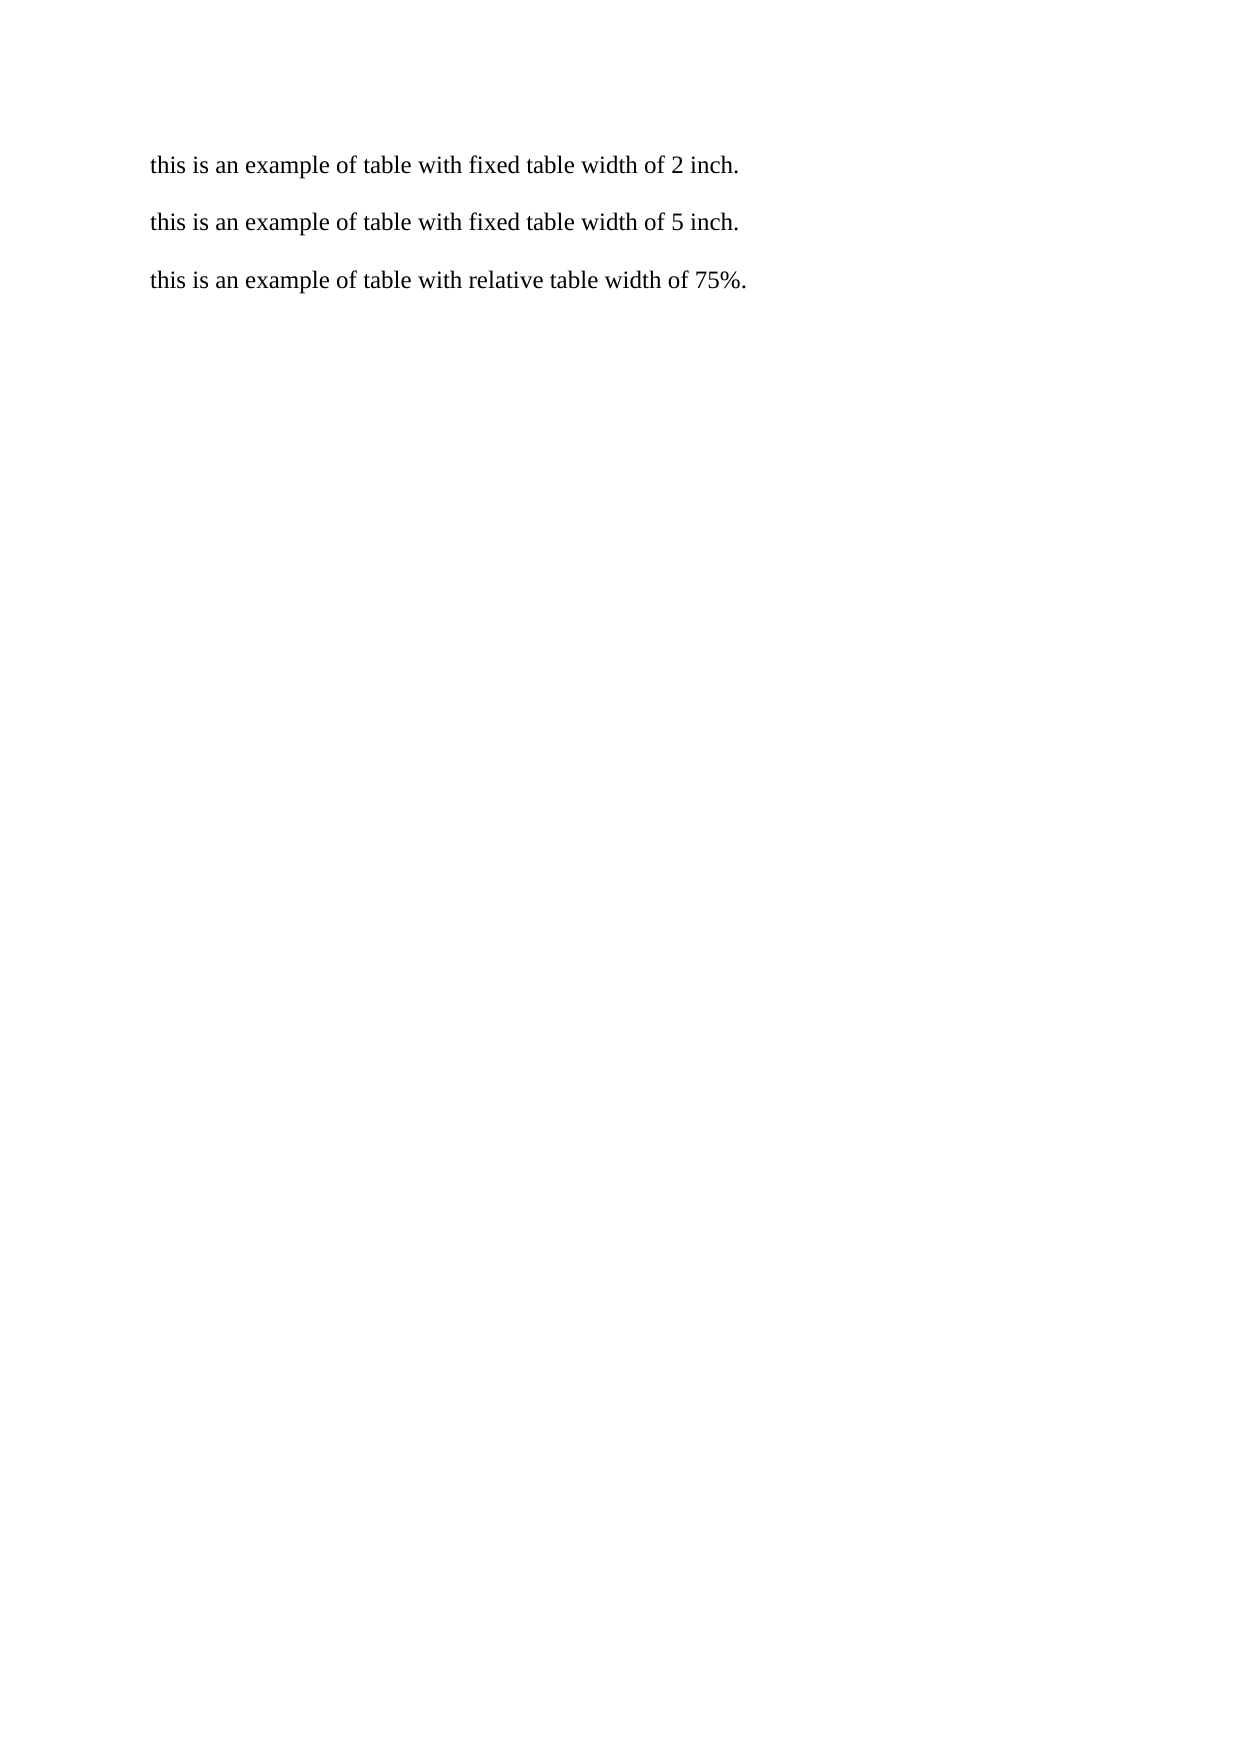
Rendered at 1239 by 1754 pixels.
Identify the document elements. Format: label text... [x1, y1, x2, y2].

table_cell [151, 353, 400, 381]
table_header [318, 180, 450, 208]
table_cell [386, 469, 619, 497]
table_cell [401, 353, 566, 381]
table_cell [568, 324, 900, 352]
table_header [620, 411, 854, 439]
table_header [151, 411, 385, 439]
table_header [568, 295, 900, 323]
table_header [151, 180, 250, 208]
table_header [386, 411, 619, 439]
text this is an example of table with fixed table width of 5 inch. [150, 266, 1089, 294]
table_cell [386, 440, 619, 468]
table_header [151, 295, 400, 323]
table_header [251, 180, 316, 208]
table_cell [568, 353, 900, 381]
table_cell [251, 209, 316, 236]
table_cell [620, 440, 854, 468]
table_cell [318, 238, 450, 265]
table_cell [151, 324, 400, 352]
table_header [401, 295, 566, 323]
table_cell [151, 469, 385, 497]
table_cell [251, 238, 316, 265]
table_cell [151, 209, 250, 236]
text this is an example of table with relative table width of 75%. [150, 381, 1089, 410]
text this is an example of table with fixed table width of 2 inch. [150, 150, 1089, 179]
table_cell [620, 469, 854, 497]
table_cell [318, 209, 450, 236]
table_cell [151, 238, 250, 265]
table_cell [151, 440, 385, 468]
table_cell [401, 324, 566, 352]
